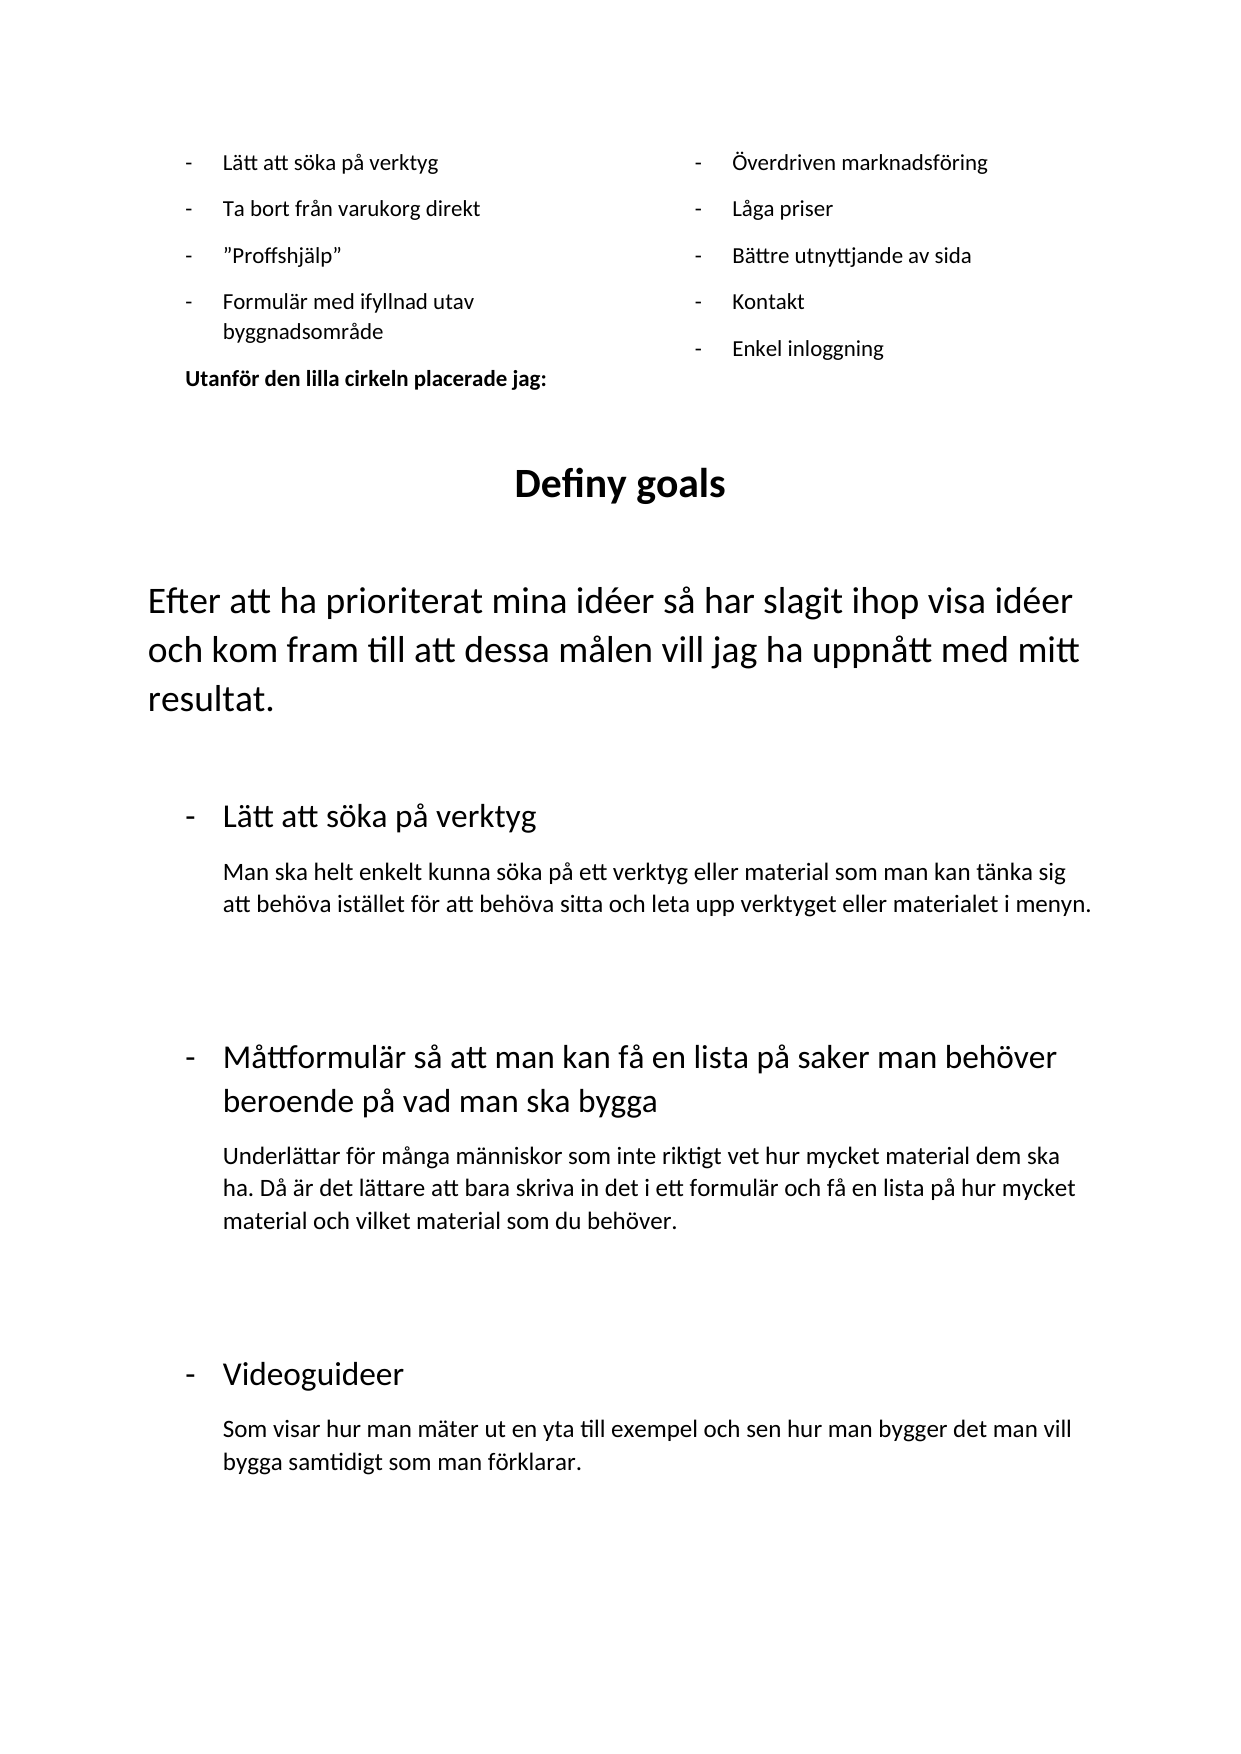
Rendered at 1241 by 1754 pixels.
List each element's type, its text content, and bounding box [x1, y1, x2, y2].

list ”Proffshjälp” [185, 241, 583, 269]
list Lätt att söka på verktyg [185, 148, 583, 176]
list Man ska helt enkelt kunna söka på ett verktyg eller material som man kan tänka sig att behöva istället för att behöva sitta och leta upp verktyget eller materialet i menyn. [223, 856, 1093, 919]
list Som visar hur man mäter ut en yta till exempel och sen hur man bygger det man vill bygga samtidigt som man förklarar. [223, 1413, 1093, 1476]
list Kontakt [694, 287, 1093, 315]
list Låga priser [694, 194, 1093, 222]
text Utanför den lilla cirkeln placerade jag: [185, 364, 583, 392]
list Måttformulär så att man kan få en lista på saker man behöver beroende på vad man ska bygga [185, 1036, 1093, 1120]
list Videoguideer [185, 1353, 1093, 1393]
list Bättre utnyttjande av sida [694, 241, 1093, 269]
list Underlättar för många människor som inte riktigt vet hur mycket material dem ska ha. Då är det lättare att bara skriva in det i ett formulär och få en lista på hur mycket material och vilket material som du behöver. [223, 1140, 1093, 1236]
list Ta bort från varukorg direkt [185, 194, 583, 222]
list Formulär med ifyllnad utav byggnadsområde [185, 287, 583, 345]
text Efter att ha prioriterat mina idéer så har slagit ihop visa idéer och kom fram till att dessa målen vill jag ha uppnått med mitt resultat. [148, 577, 1093, 721]
list Lätt att söka på verktyg [185, 795, 1093, 836]
list Överdriven marknadsföring [694, 148, 1093, 176]
list Enkel inloggning [694, 334, 1093, 362]
text Definy goals [148, 457, 1093, 508]
